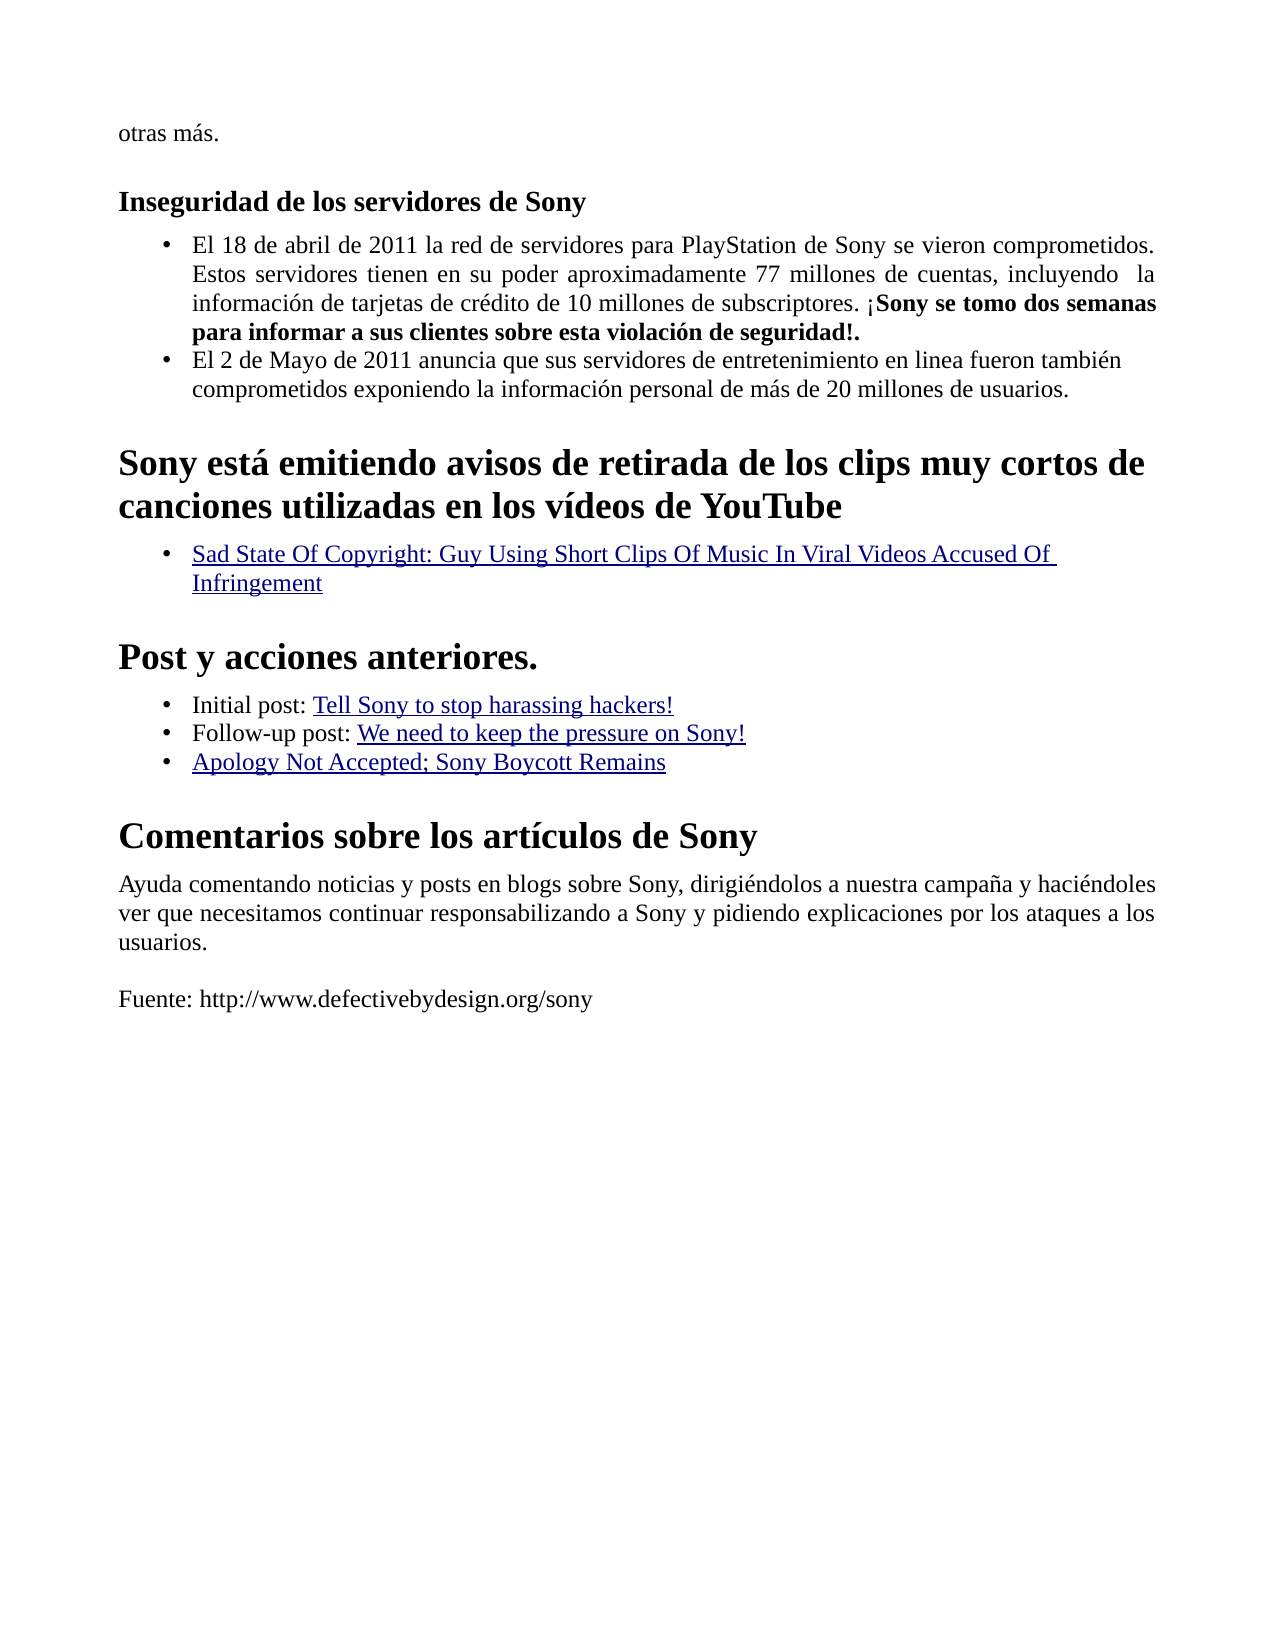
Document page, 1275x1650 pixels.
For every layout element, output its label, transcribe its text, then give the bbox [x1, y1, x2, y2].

text Ayuda comentando noticias y posts en blogs sobre Sony, dirigiéndolos a nuestra campaña y haciéndoles ver que necesitamos continuar responsabilizando a Sony y pidiendo explicaciones por los ataques a los usuarios. [118, 869, 1157, 955]
subtitle Sony está emitiendo avisos de retirada de los clips muy cortos de canciones utilizadas en los vídeos de YouTube [118, 440, 1157, 527]
list Sad State Of Copyright: Guy Using Short Clips Of Music In Viral Videos Accused Of Infringement [162, 539, 1157, 597]
list Follow-up post: We need to keep the pressure on Sony! [162, 718, 1157, 747]
list Initial post: Tell Sony to stop harassing hackers! [162, 690, 1157, 718]
list El 18 de abril de 2011 la red de servidores para PlayStation de Sony se vieron comprometidos. Estos servidores tienen en su poder aproximadamente 77 millones de cuentas, incluyendo la información de tarjetas de crédito de 10 millones de subscriptores. ¡Sony se tomo dos semanas para informar a sus clientes sobre esta violación de seguridad!. [162, 230, 1157, 345]
list El 2 de Mayo de 2011 anuncia que sus servidores de entretenimiento en linea fueron también comprometidos exponiendo la información personal de más de 20 millones de usuarios. [162, 345, 1157, 403]
subtitle Inseguridad de los servidores de Sony [118, 184, 1157, 218]
subtitle Comentarios sobre los artículos de Sony [118, 813, 1157, 857]
list Apology Not Accepted; Sony Boycott Remains [162, 747, 1157, 776]
text Fuente: http://www.defectivebydesign.org/sony [118, 984, 1157, 1013]
text otras más. [118, 118, 1157, 147]
subtitle Post y acciones anteriores. [118, 634, 1157, 677]
